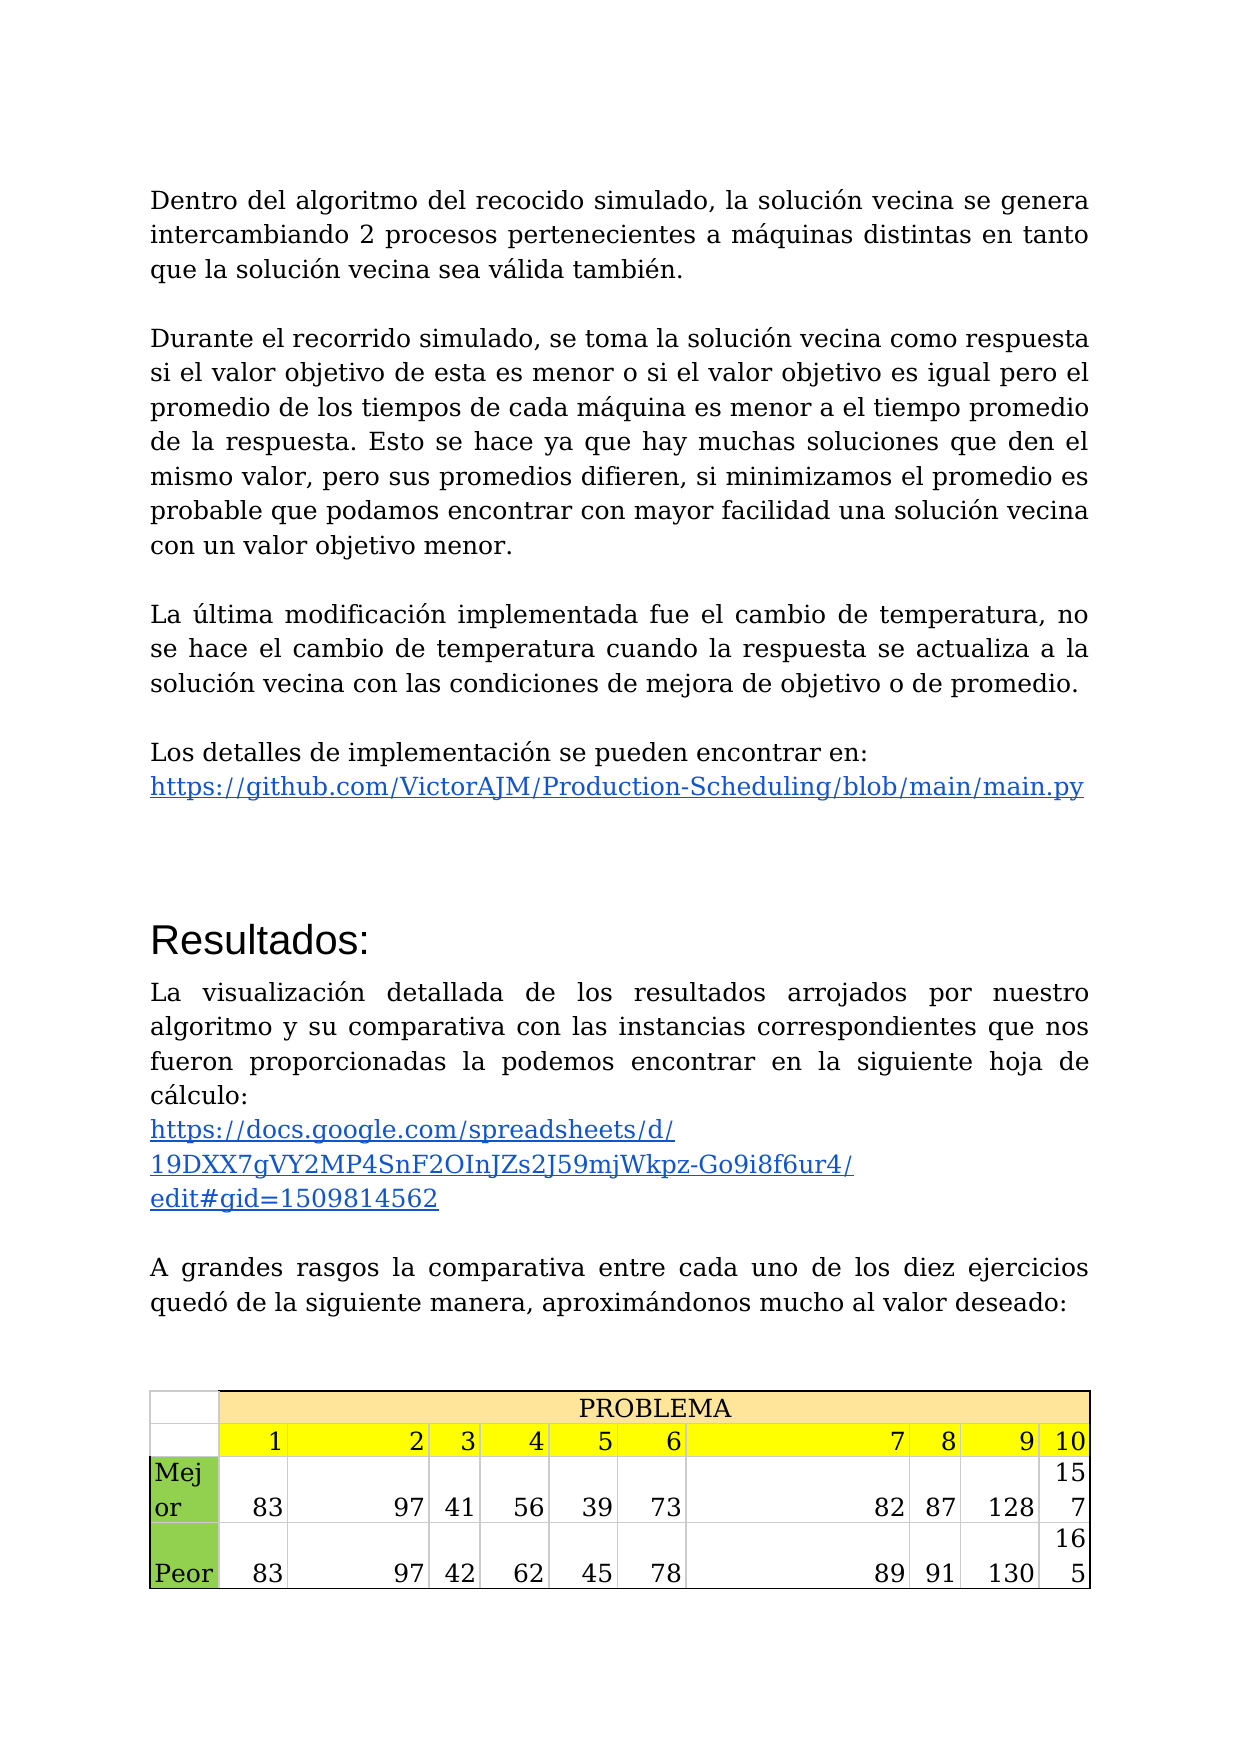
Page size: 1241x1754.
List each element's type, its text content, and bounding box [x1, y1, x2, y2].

table_cell 87 [910, 1457, 960, 1522]
table_cell 128 [961, 1457, 1038, 1522]
text La última modificación implementada fue el cambio de temperatura, no se hace el cambio de temperatura cuando la respuesta se actualiza a la solución vecina con las condiciones de mejora de objetivo o de promedio. [150, 598, 1090, 697]
table_cell 62 [481, 1523, 548, 1588]
text https://github.com/VictorAJM/Production-Scheduling/blob/main/main.py [150, 771, 1090, 801]
table_cell 97 [288, 1457, 428, 1522]
text https://docs.google.com/spreadsheets/d/19DXX7gVY2MP4SnF2OInJZs2J59mjWkpz-Go9i8f6ur4/edit#gid=1509814562 [150, 1114, 1090, 1213]
table_cell 165 [1040, 1523, 1089, 1588]
table_cell 39 [550, 1457, 617, 1522]
table_cell 56 [481, 1457, 548, 1522]
table_cell 7 [687, 1424, 909, 1456]
table_cell 41 [430, 1457, 479, 1522]
table_cell 83 [220, 1457, 287, 1522]
table_cell 78 [618, 1523, 685, 1588]
table_cell 91 [910, 1523, 960, 1588]
table_header [151, 1392, 218, 1423]
table_header PROBLEMA [220, 1392, 1089, 1423]
table_cell 83 [220, 1523, 287, 1588]
table_cell 97 [288, 1523, 428, 1588]
text A grandes rasgos la comparativa entre cada uno de los diez ejercicios quedó de la siguiente manera, aproximándonos mucho al valor deseado: [150, 1252, 1090, 1316]
table_cell 73 [618, 1457, 685, 1522]
table_cell 42 [430, 1523, 479, 1588]
subtitle Resultados: [150, 916, 1090, 964]
table_cell 4 [481, 1424, 548, 1456]
table_cell [151, 1424, 218, 1456]
text La visualización detallada de los resultados arrojados por nuestro algoritmo y su comparativa con las instancias correspondientes que nos fueron proporcionadas la podemos encontrar en la siguiente hoja de cálculo: [150, 976, 1090, 1109]
table_cell 130 [961, 1523, 1038, 1588]
table_cell 6 [618, 1424, 685, 1456]
table_cell 1 [220, 1424, 287, 1456]
table_cell 3 [430, 1424, 479, 1456]
table_cell 9 [961, 1424, 1038, 1456]
text Los detalles de implementación se pueden encontrar en: [150, 736, 1090, 766]
table_cell Peor [151, 1523, 218, 1588]
table_cell 82 [687, 1457, 909, 1522]
table_cell 5 [550, 1424, 617, 1456]
text Durante el recorrido simulado, se toma la solución vecina como respuesta si el valor objetivo de esta es menor o si el valor objetivo es igual pero el promedio de los tiempos de cada máquina es menor a el tiempo promedio de la respuesta. Esto se hace ya que hay muchas soluciones que den el mismo valor, pero sus promedios difieren, si minimizamos el promedio es probable que podamos encontrar con mayor facilidad una solución vecina con un valor objetivo menor. [150, 322, 1090, 559]
table_cell 10 [1040, 1424, 1089, 1456]
table_cell 8 [910, 1424, 960, 1456]
text Dentro del algoritmo del recocido simulado, la solución vecina se genera intercambiando 2 procesos pertenecientes a máquinas distintas en tanto que la solución vecina sea válida también. [150, 184, 1090, 283]
table_cell 157 [1040, 1457, 1089, 1522]
table_cell 45 [550, 1523, 617, 1588]
table_cell Mejor [151, 1457, 218, 1522]
table_cell 89 [687, 1523, 909, 1588]
table_cell 2 [288, 1424, 428, 1456]
